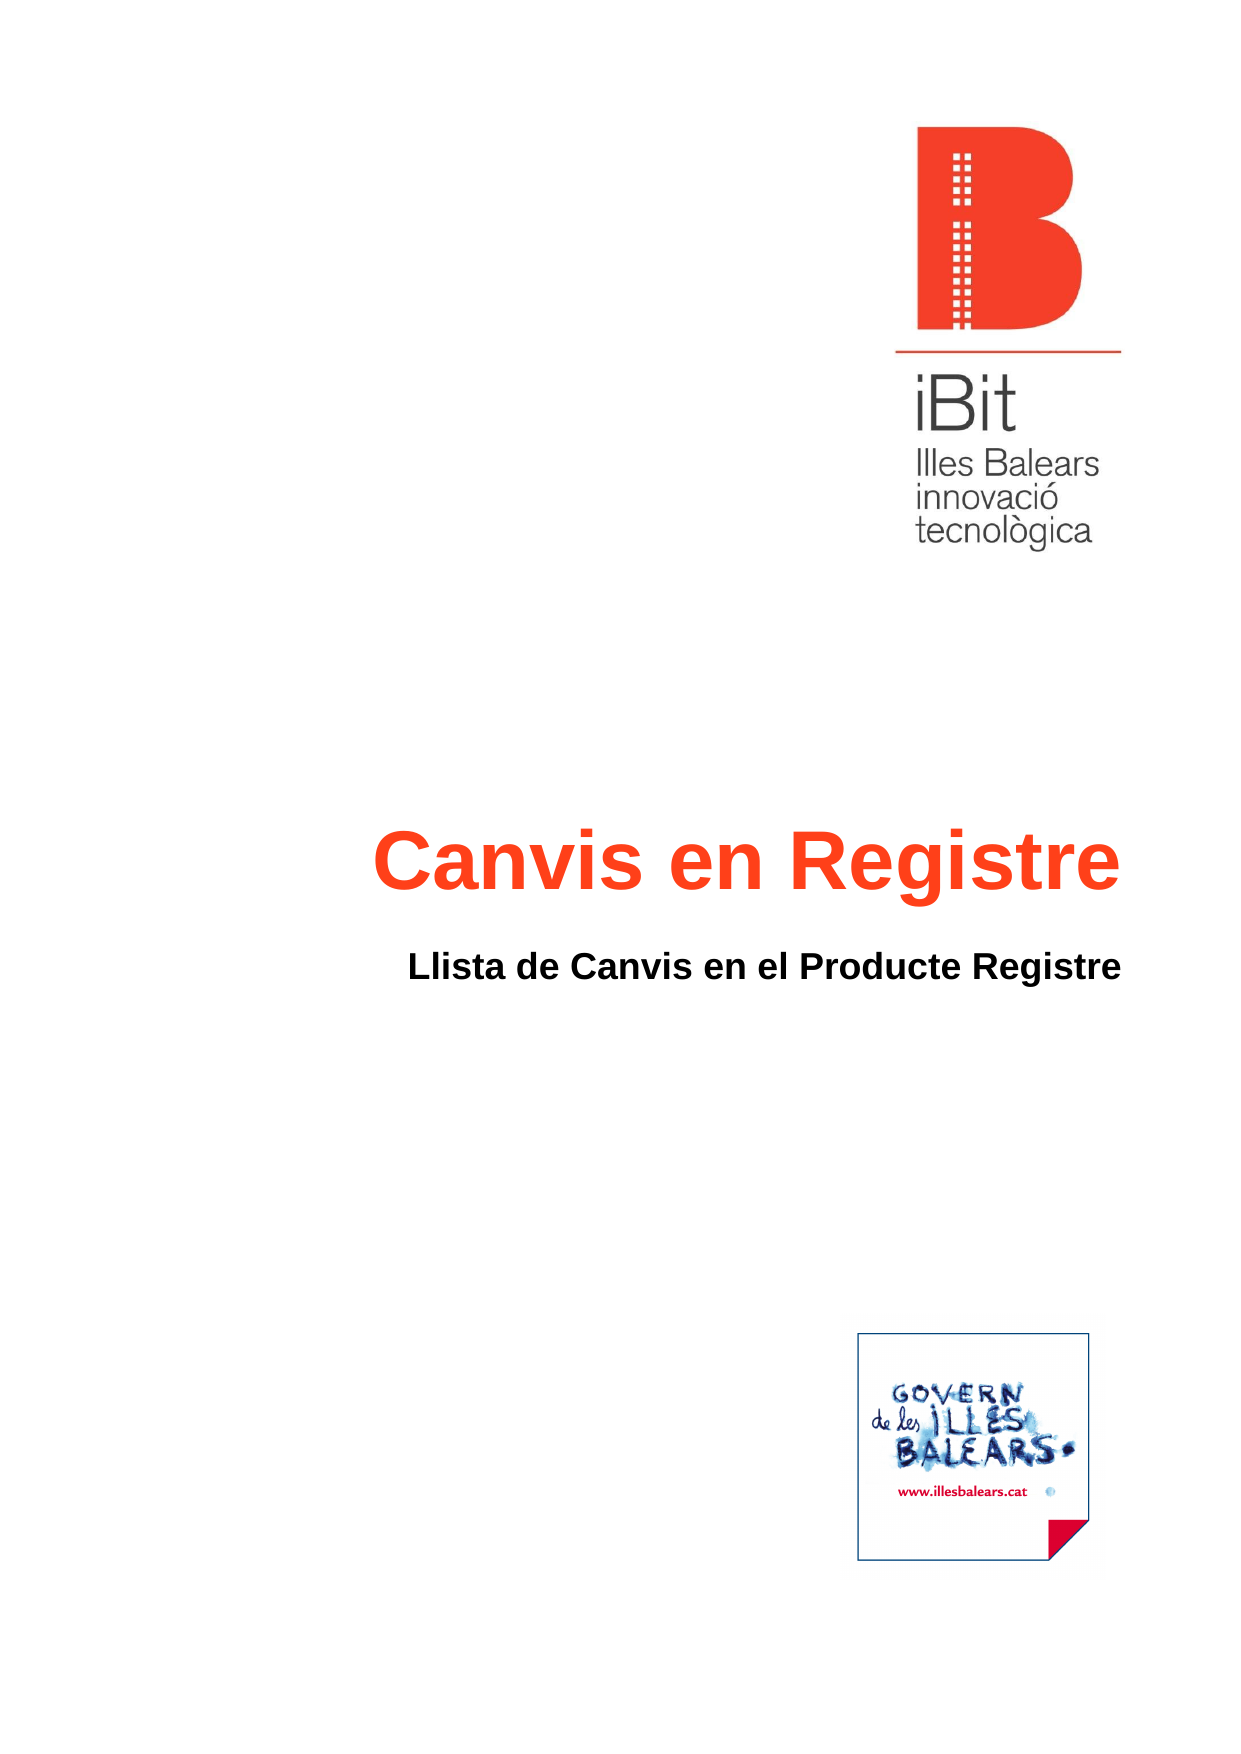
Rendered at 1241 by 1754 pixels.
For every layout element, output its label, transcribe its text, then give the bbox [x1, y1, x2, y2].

picture [840, 1313, 1107, 1580]
table_header [788, 1308, 1122, 1579]
title Canvis en Registre [118, 811, 1122, 907]
table_header [118, 1308, 453, 1624]
table_header [788, 1580, 1122, 1624]
picture [893, 121, 1125, 557]
table_header [453, 1308, 787, 1624]
subtitle Llista de Canvis en el Producte Registre [118, 944, 1122, 988]
